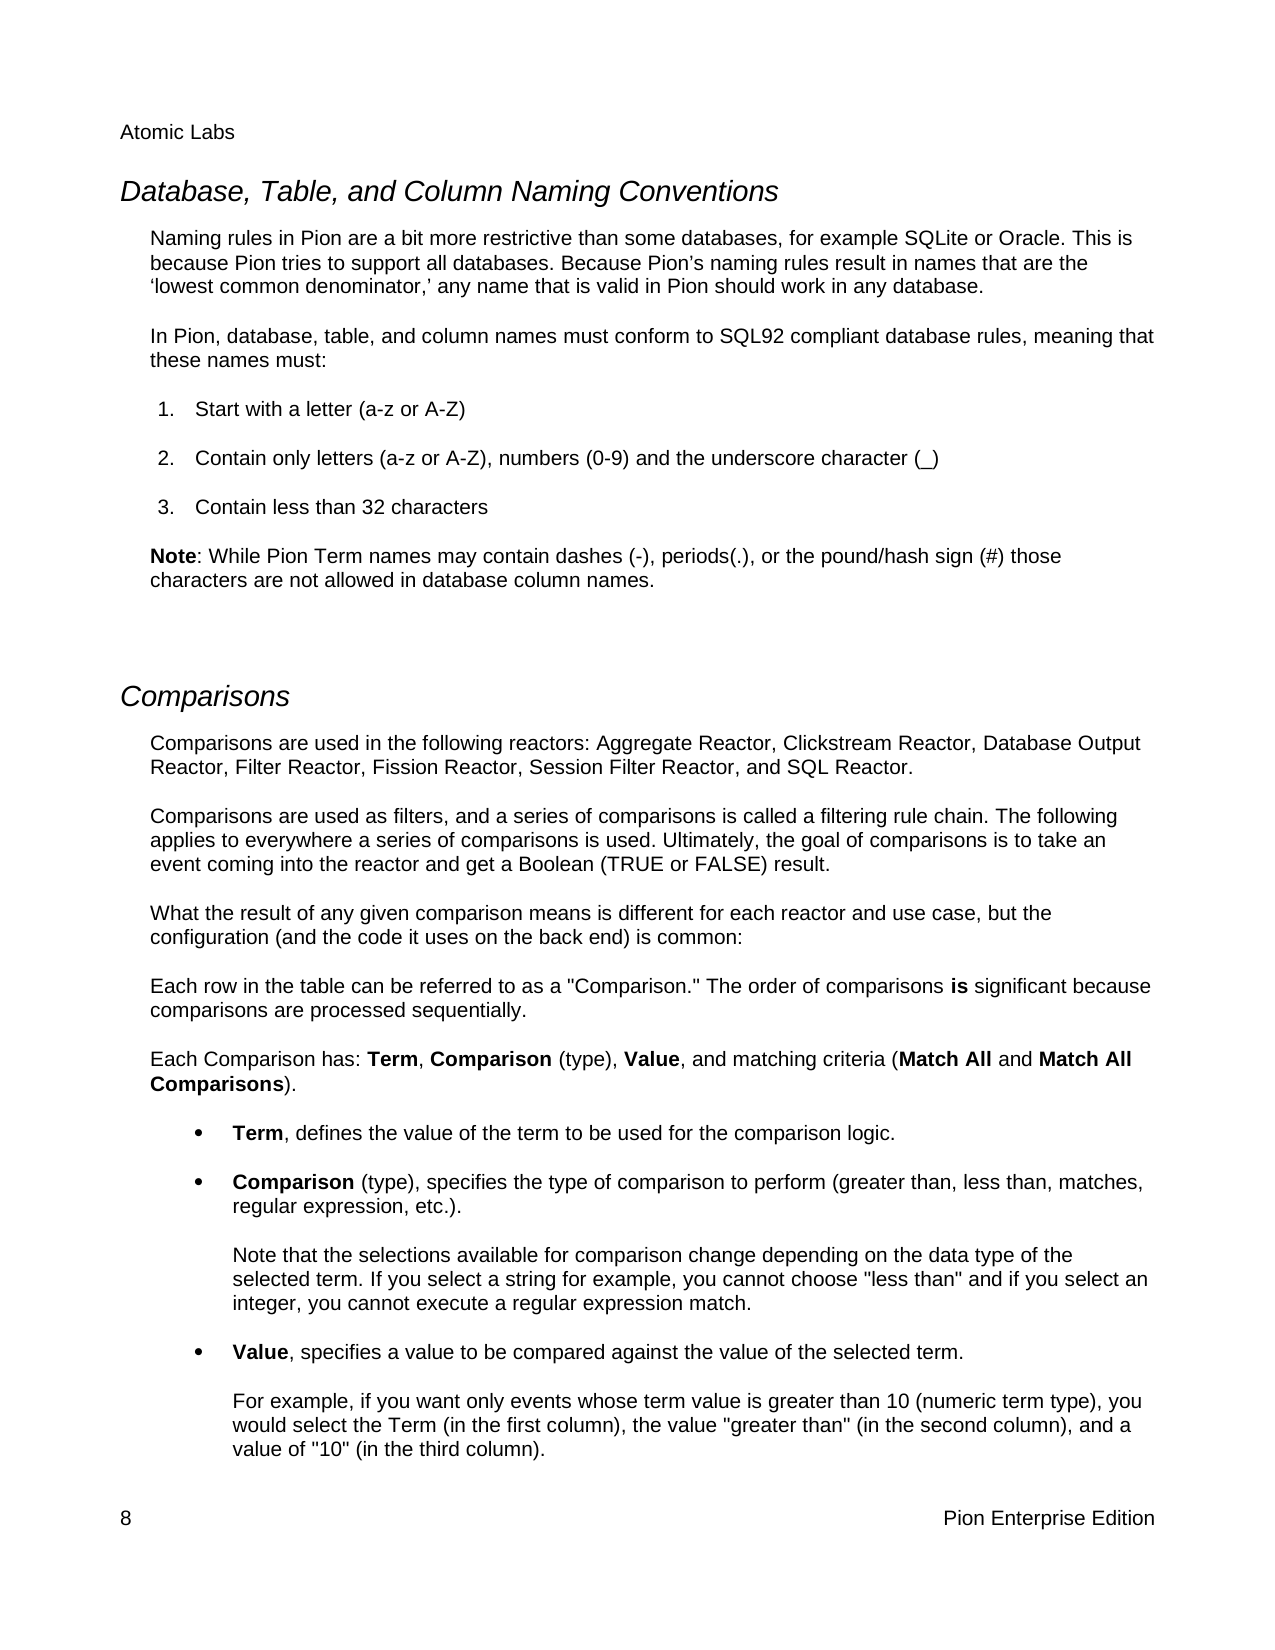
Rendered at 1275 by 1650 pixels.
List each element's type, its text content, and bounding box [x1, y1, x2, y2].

list Value, specifies a value to be compared against the value of the selected term. [195, 1340, 1155, 1364]
text Each Comparison has: Term, Comparison (type), Value, and matching criteria (Match All and Match All Comparisons). [150, 1047, 1155, 1096]
subtitle Database, Table, and Column Naming Conventions [120, 174, 1155, 208]
text Comparisons are used as filters, and a series of comparisons is called a filtering rule chain. The following applies to everywhere a series of comparisons is used. Ultimately, the goal of comparisons is to take an event coming into the reactor and get a Boolean (TRUE or FALSE) result. [150, 804, 1155, 876]
list Term, defines the value of the term to be used for the comparison logic. [195, 1121, 1155, 1144]
list Start with a letter (a-z or A-Z) [157, 397, 1155, 421]
list Comparison (type), specifies the type of comparison to perform (greater than, less than, matches, regular expression, etc.). [195, 1169, 1155, 1218]
text Note that the selections available for comparison change depending on the data type of the selected term. If you select a string for example, you cannot choose "less than" and if you select an integer, you cannot execute a regular expression match. [232, 1243, 1155, 1315]
text Comparisons are used in the following reactors: Aggregate Reactor, Clickstream Reactor, Database Output Reactor, Filter Reactor, Fission Reactor, Session Filter Reactor, and SQL Reactor. [150, 731, 1155, 779]
text For example, if you want only events whose term value is greater than 10 (numeric term type), you would select the Term (in the first column), the value "greater than" (in the second column), and a value of "10" (in the third column). [232, 1389, 1155, 1461]
subtitle Comparisons [120, 678, 1155, 712]
text Each row in the table can be referred to as a "Comparison." The order of comparisons is significant because comparisons are processed sequentially. [150, 974, 1155, 1022]
list Contain less than 32 characters [157, 495, 1155, 519]
text In Pion, database, table, and column names must conform to SQL92 compliant database rules, meaning that these names must: [150, 323, 1155, 372]
text Note: While Pion Term names may contain dashes (-), periods(.), or the pound/hash sign (#) those characters are not allowed in database column names. [150, 544, 1155, 592]
text Naming rules in Pion are a bit more restrictive than some databases, for example SQLite or Oracle. This is because Pion tries to support all databases. Because Pion’s naming rules result in names that are the ‘lowest common denominator,’ any name that is valid in Pion should work in any database. [150, 226, 1155, 298]
list Contain only letters (a-z or A-Z), numbers (0-9) and the underscore character (_) [157, 446, 1155, 470]
text What the result of any given comparison means is different for each reactor and use case, but the configuration (and the code it uses on the back end) is common: [150, 901, 1155, 949]
